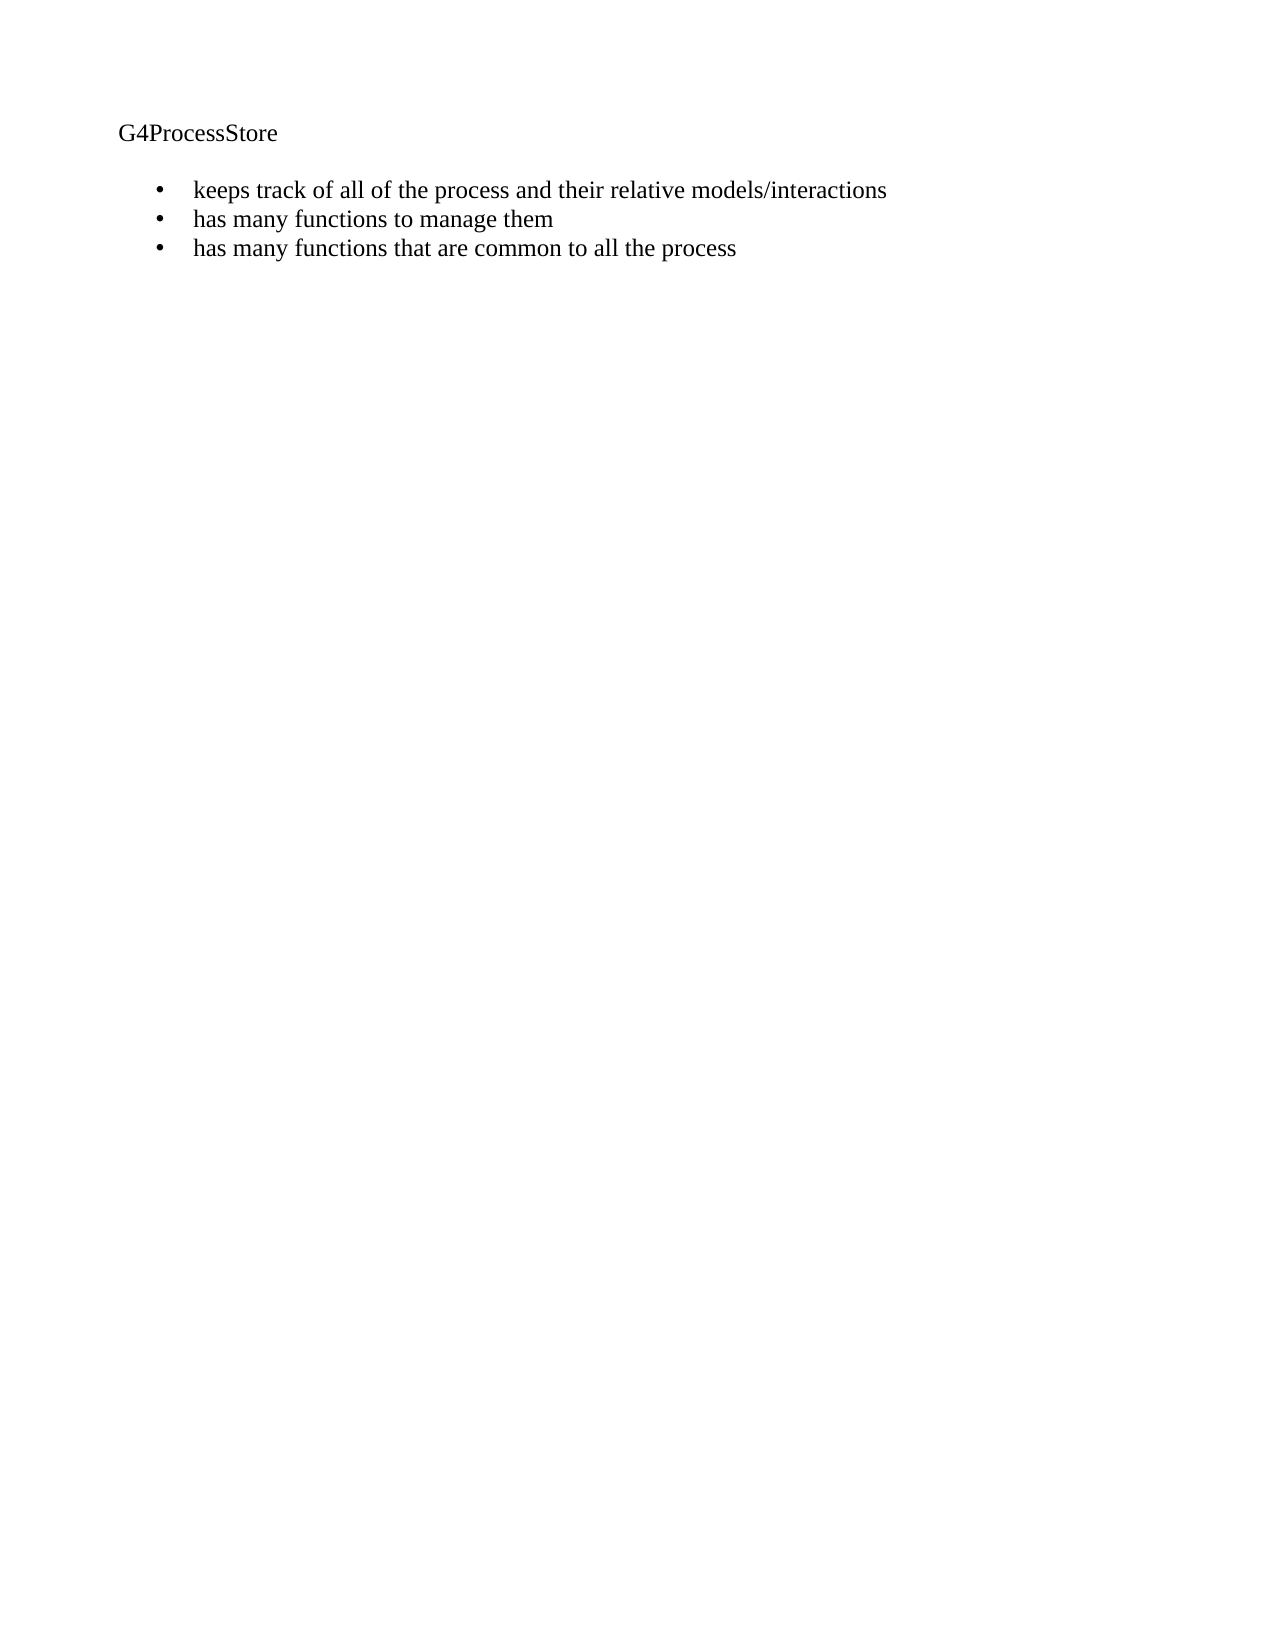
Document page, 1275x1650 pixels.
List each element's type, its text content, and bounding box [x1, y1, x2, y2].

list has many functions to manage them [156, 204, 1157, 233]
text G4ProcessStore [118, 118, 1157, 147]
list keeps track of all of the process and their relative models/interactions [156, 176, 1157, 204]
list has many functions that are common to all the process [156, 233, 1157, 262]
